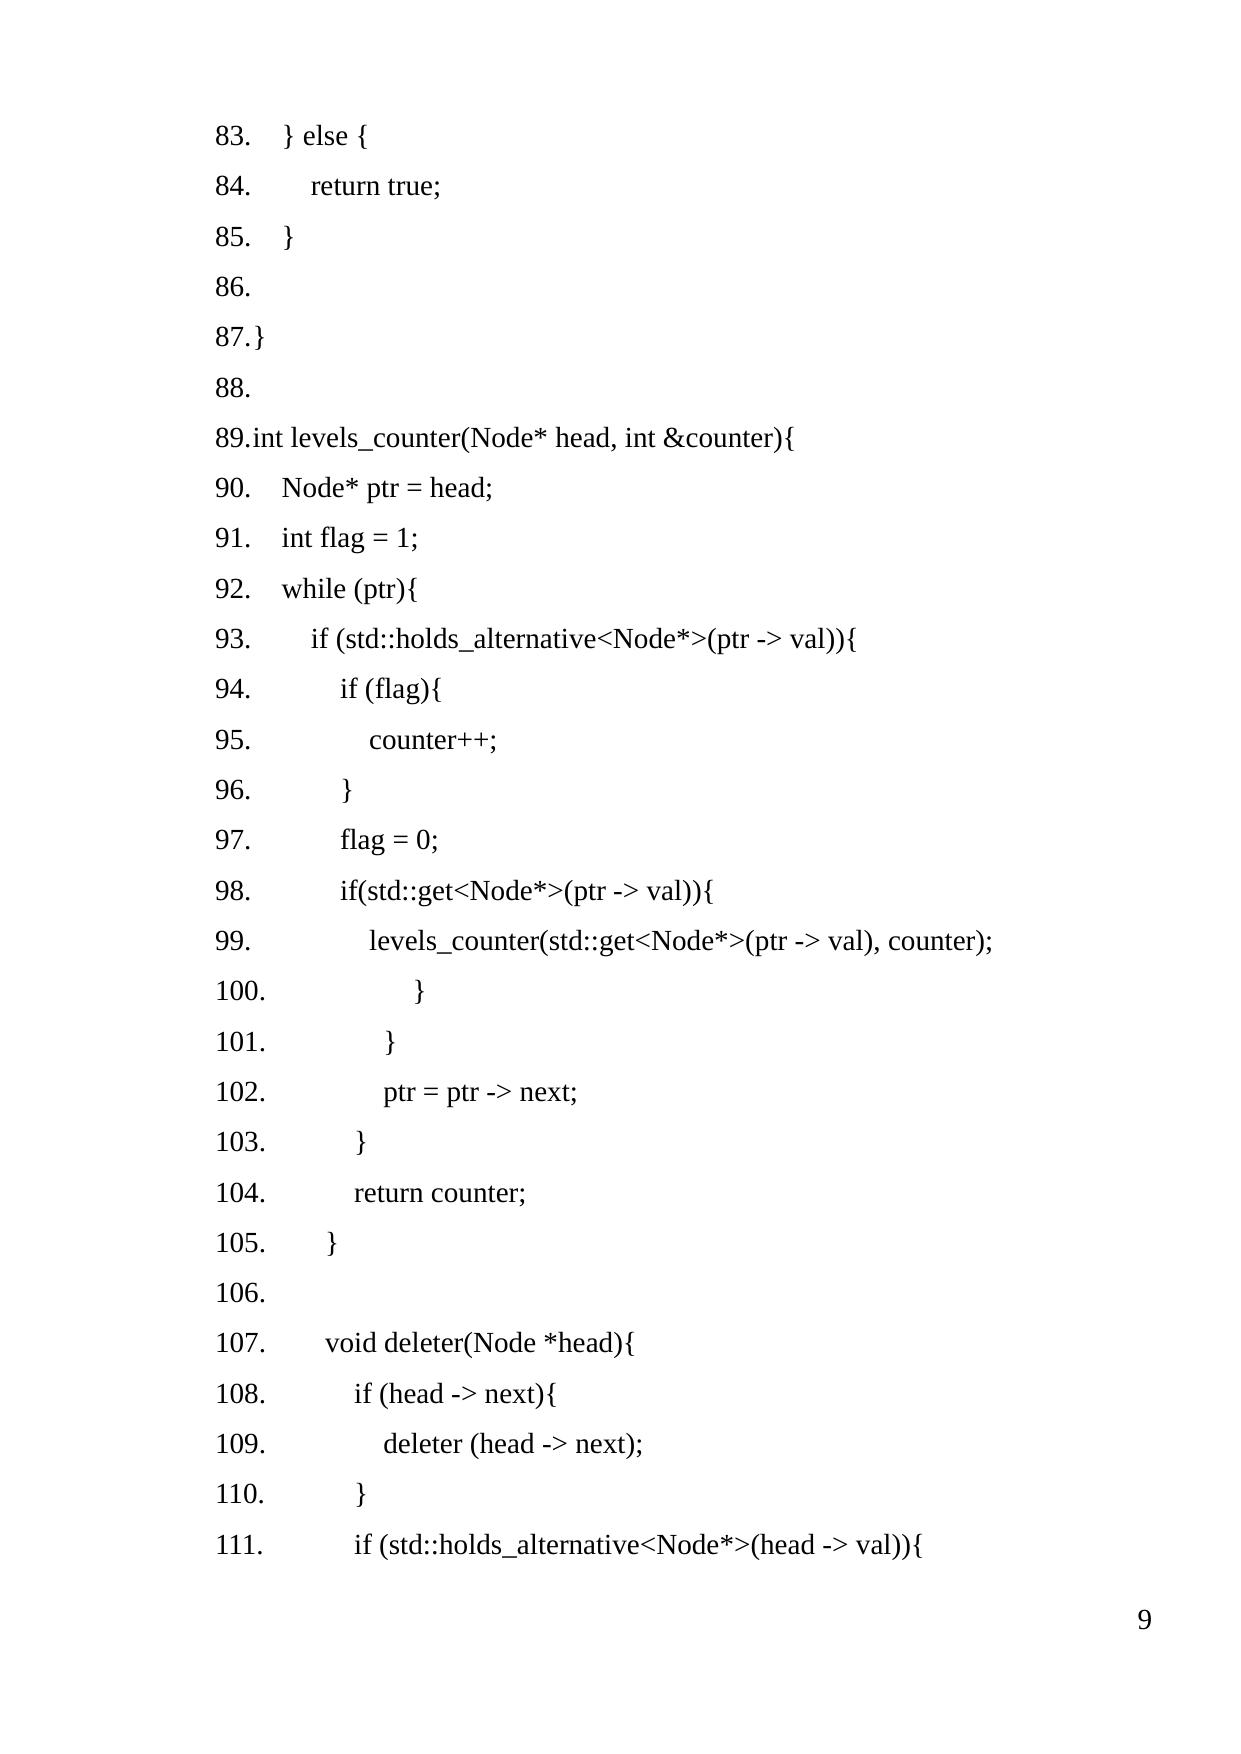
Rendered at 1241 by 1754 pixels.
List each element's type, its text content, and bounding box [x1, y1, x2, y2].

list if (head -> next){ [215, 1376, 1152, 1409]
list if (std::holds_alternative<Node*>(head -> val)){ [215, 1527, 1152, 1560]
list levels_counter(std::get<Node*>(ptr -> val), counter); [215, 923, 1152, 957]
list } [215, 973, 1152, 1007]
list while (ptr){ [215, 571, 1152, 604]
list void deleter(Node *head){ [215, 1326, 1152, 1359]
list } [215, 319, 1152, 353]
list } [215, 219, 1152, 252]
list counter++; [215, 722, 1152, 755]
list if (std::holds_alternative<Node*>(ptr -> val)){ [215, 621, 1152, 655]
list } [215, 1477, 1152, 1510]
list } else { [215, 118, 1152, 152]
list ptr = ptr -> next; [215, 1074, 1152, 1108]
list flag = 0; [215, 822, 1152, 856]
list return true; [215, 168, 1152, 202]
list Node* ptr = head; [215, 470, 1152, 504]
list } [215, 772, 1152, 806]
list if (flag){ [215, 672, 1152, 705]
list return counter; [215, 1175, 1152, 1208]
list deleter (head -> next); [215, 1426, 1152, 1460]
list } [215, 1225, 1152, 1258]
list if(std::get<Node*>(ptr -> val)){ [215, 873, 1152, 906]
list } [215, 1024, 1152, 1057]
list } [215, 1124, 1152, 1158]
list int levels_counter(Node* head, int &counter){ [215, 420, 1152, 453]
list int flag = 1; [215, 521, 1152, 554]
